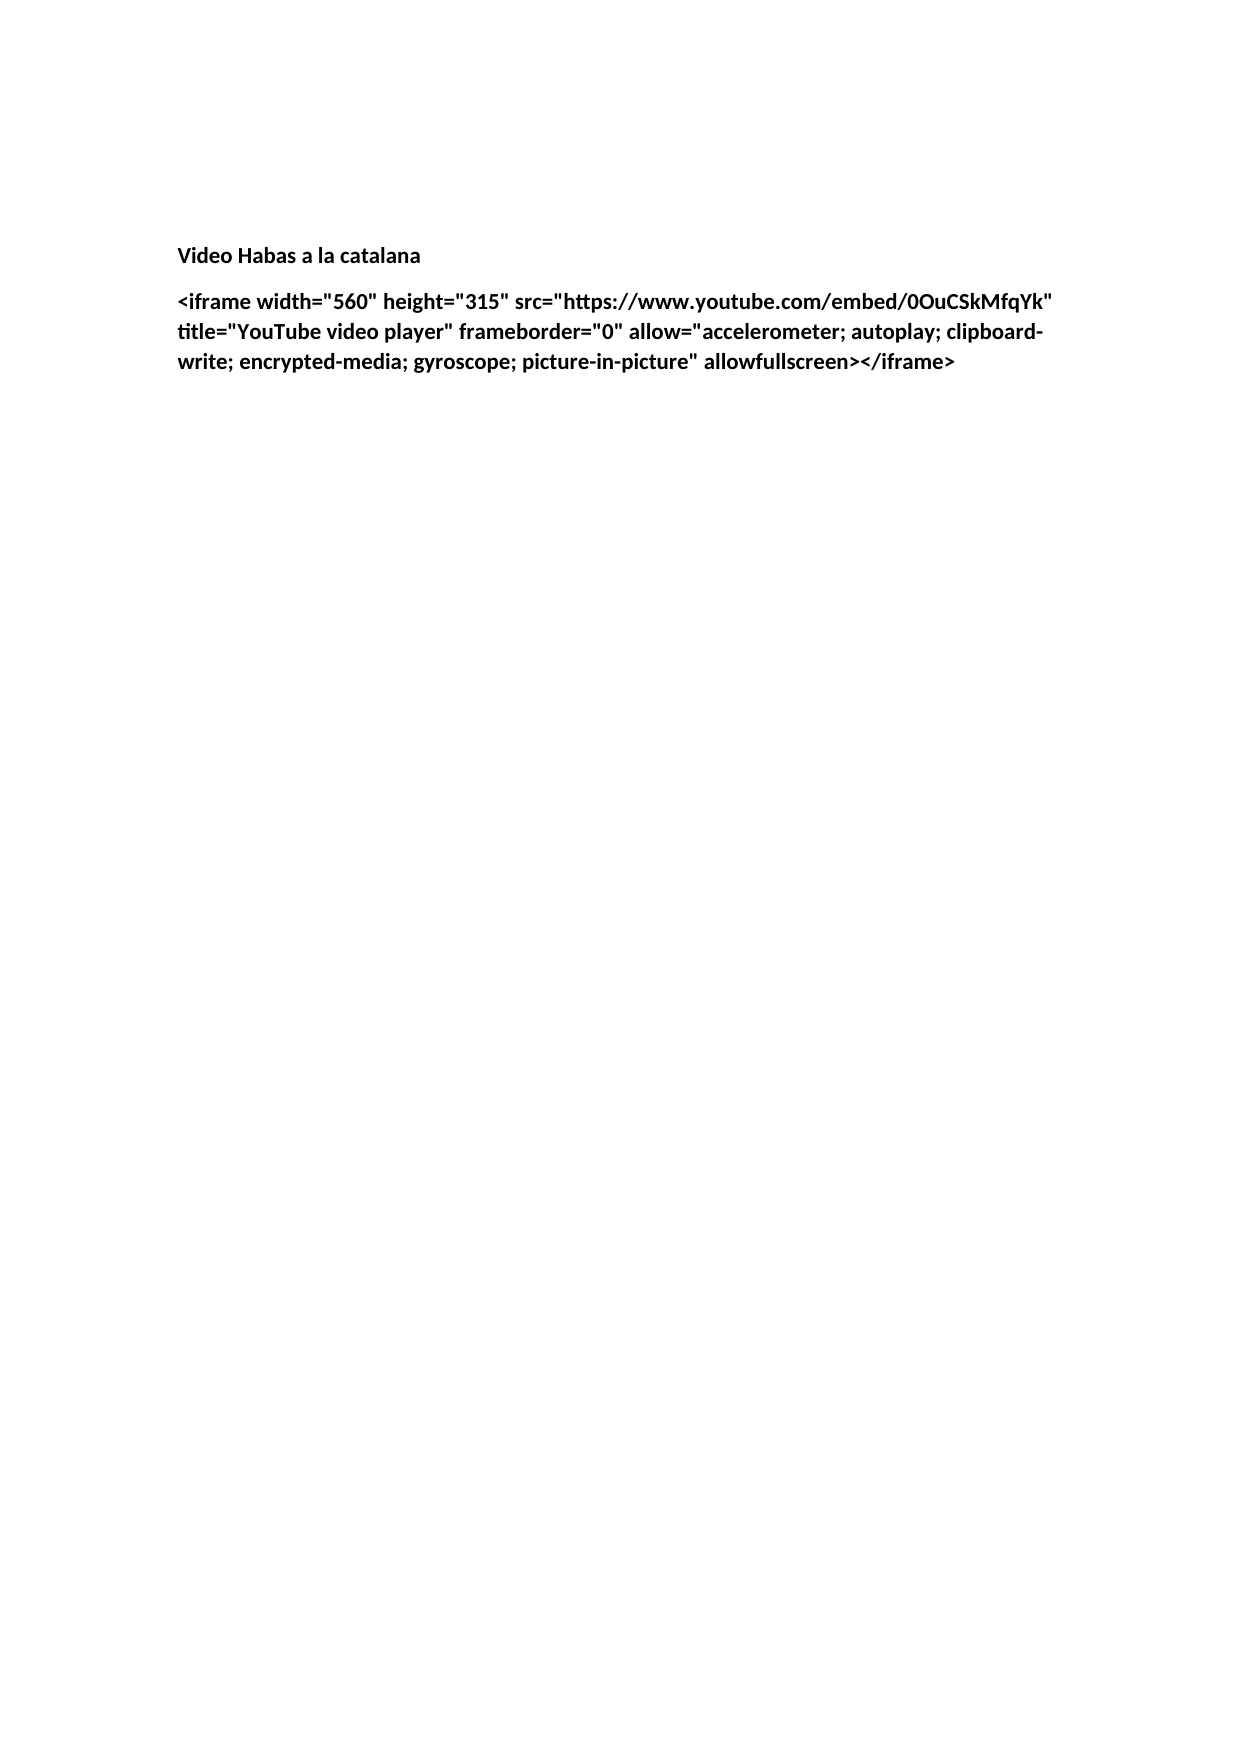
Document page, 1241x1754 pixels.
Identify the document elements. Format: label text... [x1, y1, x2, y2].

text <iframe width="560" height="315" src="https://www.youtube.com/embed/0OuCSkMfqYk" title="YouTube video player" frameborder="0" allow="accelerometer; autoplay; clipboard-write; encrypted-media; gyroscope; picture-in-picture" allowfullscreen></iframe> [177, 287, 1063, 375]
text Video Habas a la catalana [177, 241, 1063, 269]
